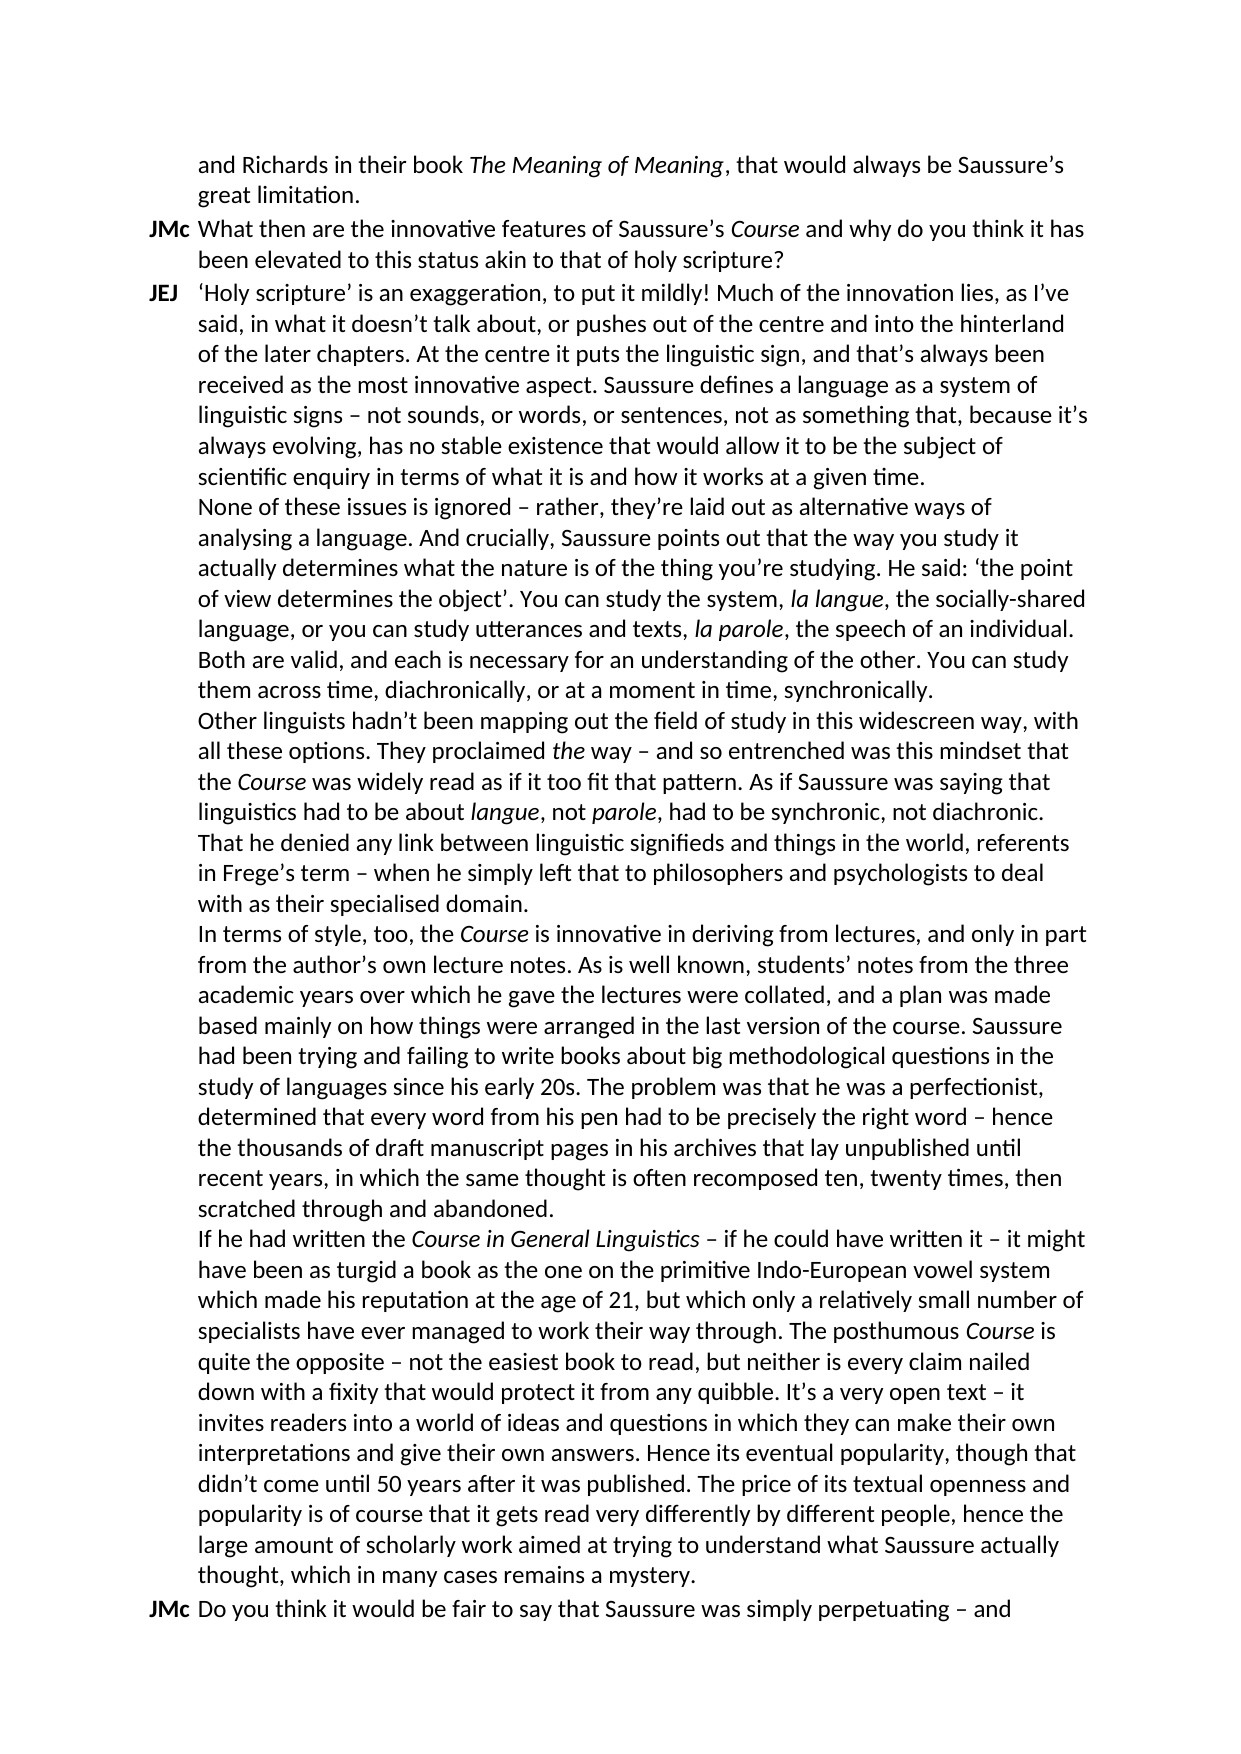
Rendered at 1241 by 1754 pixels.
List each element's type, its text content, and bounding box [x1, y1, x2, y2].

table_cell JEJ [148, 276, 196, 1591]
table_cell ‘Holy scripture’ is an exaggeration, to put it mildly! Much of the innovation lies, as I’ve said, in what it doesn’t talk about, or pushes out of the centre and into the hinterland of the later chapters. At the centre it puts the linguistic sign, and that’s always been received as the most innovative aspect. Saussure defines a language as a system of linguistic signs – not sounds, or words, or sentences, not as something that, because it’s always evolving, has no stable existence that would allow it to be the subject of scientific enquiry in terms of what it is and how it works at a given time. None of these issues is ignored – rather, they’re laid out as alternative ways of analysing a language. And crucially, Saussure points out that the way you study it actually determines what the nature is of the thing you’re studying. He said: ‘the point of view determines the object’. You can study the system, la langue, the socially-shared language, or you can study utterances and texts, la parole, the speech of an individual. Both are valid, and each is necessary for an understanding of the other. You can study them across time, diachronically, or at a moment in time, synchronically. Other linguists hadn’t been mapping out the field of study in this widescreen way, with all these options. They proclaimed the way – and so entrenched was this mindset that the Course was widely read as if it too fit that pattern. As if Saussure was saying that linguistics had to be about langue, not parole, had to be synchronic, not diachronic. That he denied any link between linguistic signifieds and things in the world, referents in Frege’s term – when he simply left that to philosophers and psychologists to deal with as their specialised domain. In terms of style, too, the Course is innovative in deriving from lectures, and only in part from the author’s own lecture notes. As is well known, students’ notes from the three academic years over which he gave the lectures were collated, and a plan was made based mainly on how things were arranged in the last version of the course. Saussure had been trying and failing to write books about big methodological questions in the study of languages since his early 20s. The problem was that he was a perfectionist, determined that every word from his pen had to be precisely the right word – hence the thousands of draft manuscript pages in his archives that lay unpublished until recent years, in which the same thought is often recomposed ten, twenty times, then scratched through and abandoned. If he had written the Course in General Linguistics – if he could have written it – it might have been as turgid a book as the one on the primitive Indo-European vowel system which made his reputation at the age of 21, but which only a relatively small number of specialists have ever managed to work their way through. The posthumous Course is quite the opposite – not the easiest book to read, but neither is every claim nailed down with a fixity that would protect it from any quibble. It’s a very open text – it invites readers into a world of ideas and questions in which they can make their own interpretations and give their own answers. Hence its eventual popularity, though that didn’t come until 50 years after it was published. The price of its textual openness and popularity is of course that it gets read very differently by different people, hence the large amount of scholarly work aimed at trying to understand what Saussure actually thought, which in many cases remains a mystery. [196, 276, 1093, 1591]
table_cell JMc [148, 212, 196, 276]
table_cell and Richards in their book The Meaning of Meaning, that would always be Saussure’s great limitation. [196, 148, 1093, 212]
table_cell What then are the innovative features of Saussure’s Course and why do you think it has been elevated to this status akin to that of holy scripture? [196, 212, 1093, 276]
table_cell Do you think it would be fair to say that Saussure was simply perpetuating – and [196, 1591, 1093, 1625]
table_cell [148, 148, 196, 212]
table_cell JMc [148, 1591, 196, 1625]
